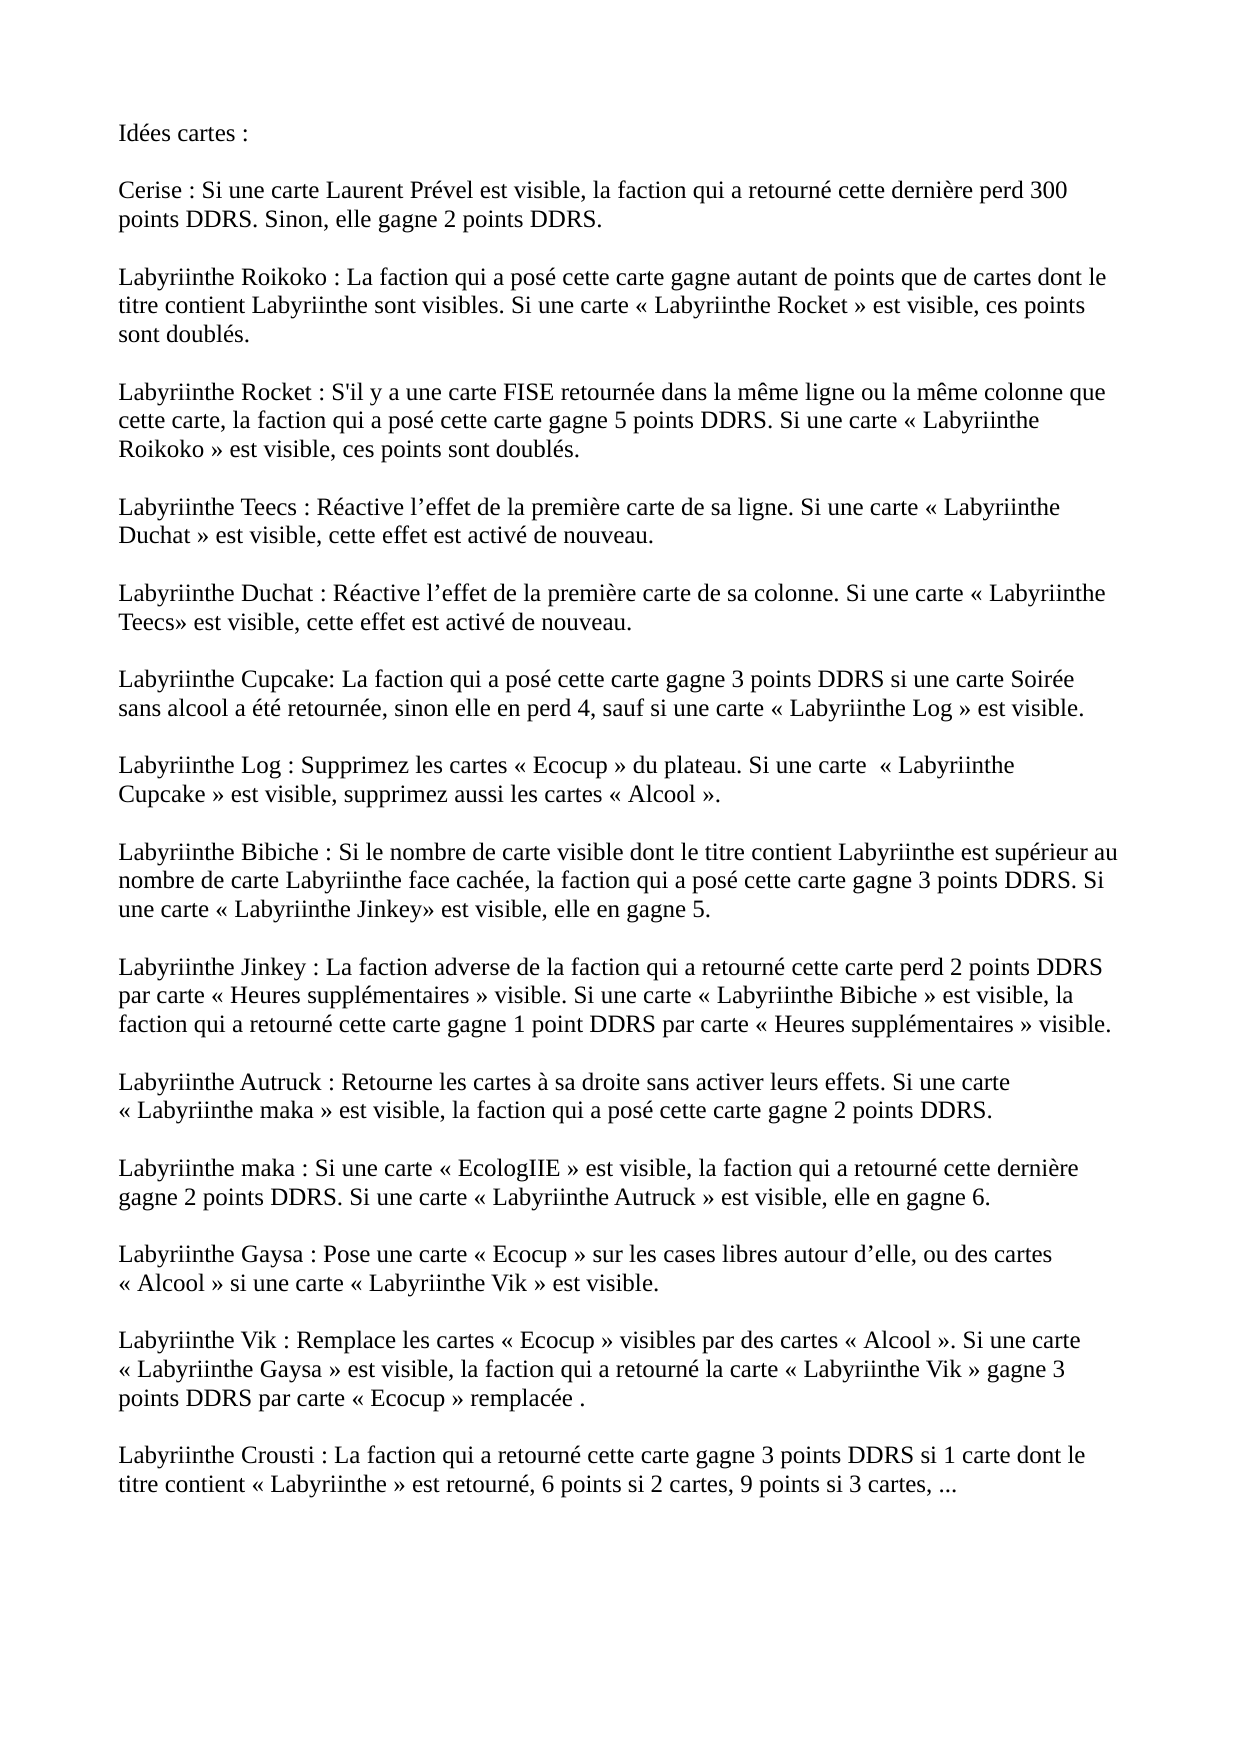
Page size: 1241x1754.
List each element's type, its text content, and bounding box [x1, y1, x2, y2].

text Labyriinthe Crousti : La faction qui a retourné cette carte gagne 3 points DDRS si 1 carte dont le titre contient « Labyriinthe » est retourné, 6 points si 2 cartes, 9 points si 3 cartes, ... [118, 1441, 1122, 1498]
text Labyriinthe Bibiche : Si le nombre de carte visible dont le titre contient Labyriinthe est supérieur au nombre de carte Labyriinthe face cachée, la faction qui a posé cette carte gagne 3 points DDRS. Si une carte « Labyriinthe Jinkey» est visible, elle en gagne 5. [118, 837, 1122, 923]
text Cerise : Si une carte Laurent Prével est visible, la faction qui a retourné cette dernière perd 300 points DDRS. Sinon, elle gagne 2 points DDRS. [118, 176, 1122, 233]
text Labyriinthe Duchat : Réactive l’effet de la première carte de sa colonne. Si une carte « Labyriinthe Teecs» est visible, cette effet est activé de nouveau. [118, 578, 1122, 636]
text Labyriinthe Teecs : Réactive l’effet de la première carte de sa ligne. Si une carte « Labyriinthe Duchat » est visible, cette effet est activé de nouveau. [118, 492, 1122, 549]
text Labyriinthe Log : Supprimez les cartes « Ecocup » du plateau. Si une carte « Labyriinthe Cupcake » est visible, supprimez aussi les cartes « Alcool ». [118, 751, 1122, 808]
text Labyriinthe Cupcake: La faction qui a posé cette carte gagne 3 points DDRS si une carte Soirée sans alcool a été retournée, sinon elle en perd 4, sauf si une carte « Labyriinthe Log » est visible. [118, 664, 1122, 722]
text Labyriinthe Vik : Remplace les cartes « Ecocup » visibles par des cartes « Alcool ». Si une carte « Labyriinthe Gaysa » est visible, la faction qui a retourné la carte « Labyriinthe Vik » gagne 3 points DDRS par carte « Ecocup » remplacée . [118, 1297, 1122, 1412]
text Labyriinthe Roikoko : La faction qui a posé cette carte gagne autant de points que de cartes dont le titre contient Labyriinthe sont visibles. Si une carte « Labyriinthe Rocket » est visible, ces points sont doublés. [118, 233, 1122, 348]
text Labyriinthe Autruck : Retourne les cartes à sa droite sans activer leurs effets. Si une carte « Labyriinthe maka » est visible, la faction qui a posé cette carte gagne 2 points DDRS. [118, 1067, 1122, 1124]
text Labyriinthe Jinkey : La faction adverse de la faction qui a retourné cette carte perd 2 points DDRS par carte « Heures supplémentaires » visible. Si une carte « Labyriinthe Bibiche » est visible, la faction qui a retourné cette carte gagne 1 point DDRS par carte « Heures supplémentaires » visible. [118, 952, 1122, 1038]
text Labyriinthe maka : Si une carte « EcologIIE » est visible, la faction qui a retourné cette dernière gagne 2 points DDRS. Si une carte « Labyriinthe Autruck » est visible, elle en gagne 6. [118, 1124, 1122, 1211]
text Labyriinthe Rocket : S'il y a une carte FISE retournée dans la même ligne ou la même colonne que cette carte, la faction qui a posé cette carte gagne 5 points DDRS. Si une carte « Labyriinthe Roikoko » est visible, ces points sont doublés. [118, 377, 1122, 463]
text Labyriinthe Gaysa : Pose une carte « Ecocup » sur les cases libres autour d’elle, ou des cartes « Alcool » si une carte « Labyriinthe Vik » est visible. [118, 1239, 1122, 1297]
text Idées cartes : [118, 118, 1122, 147]
